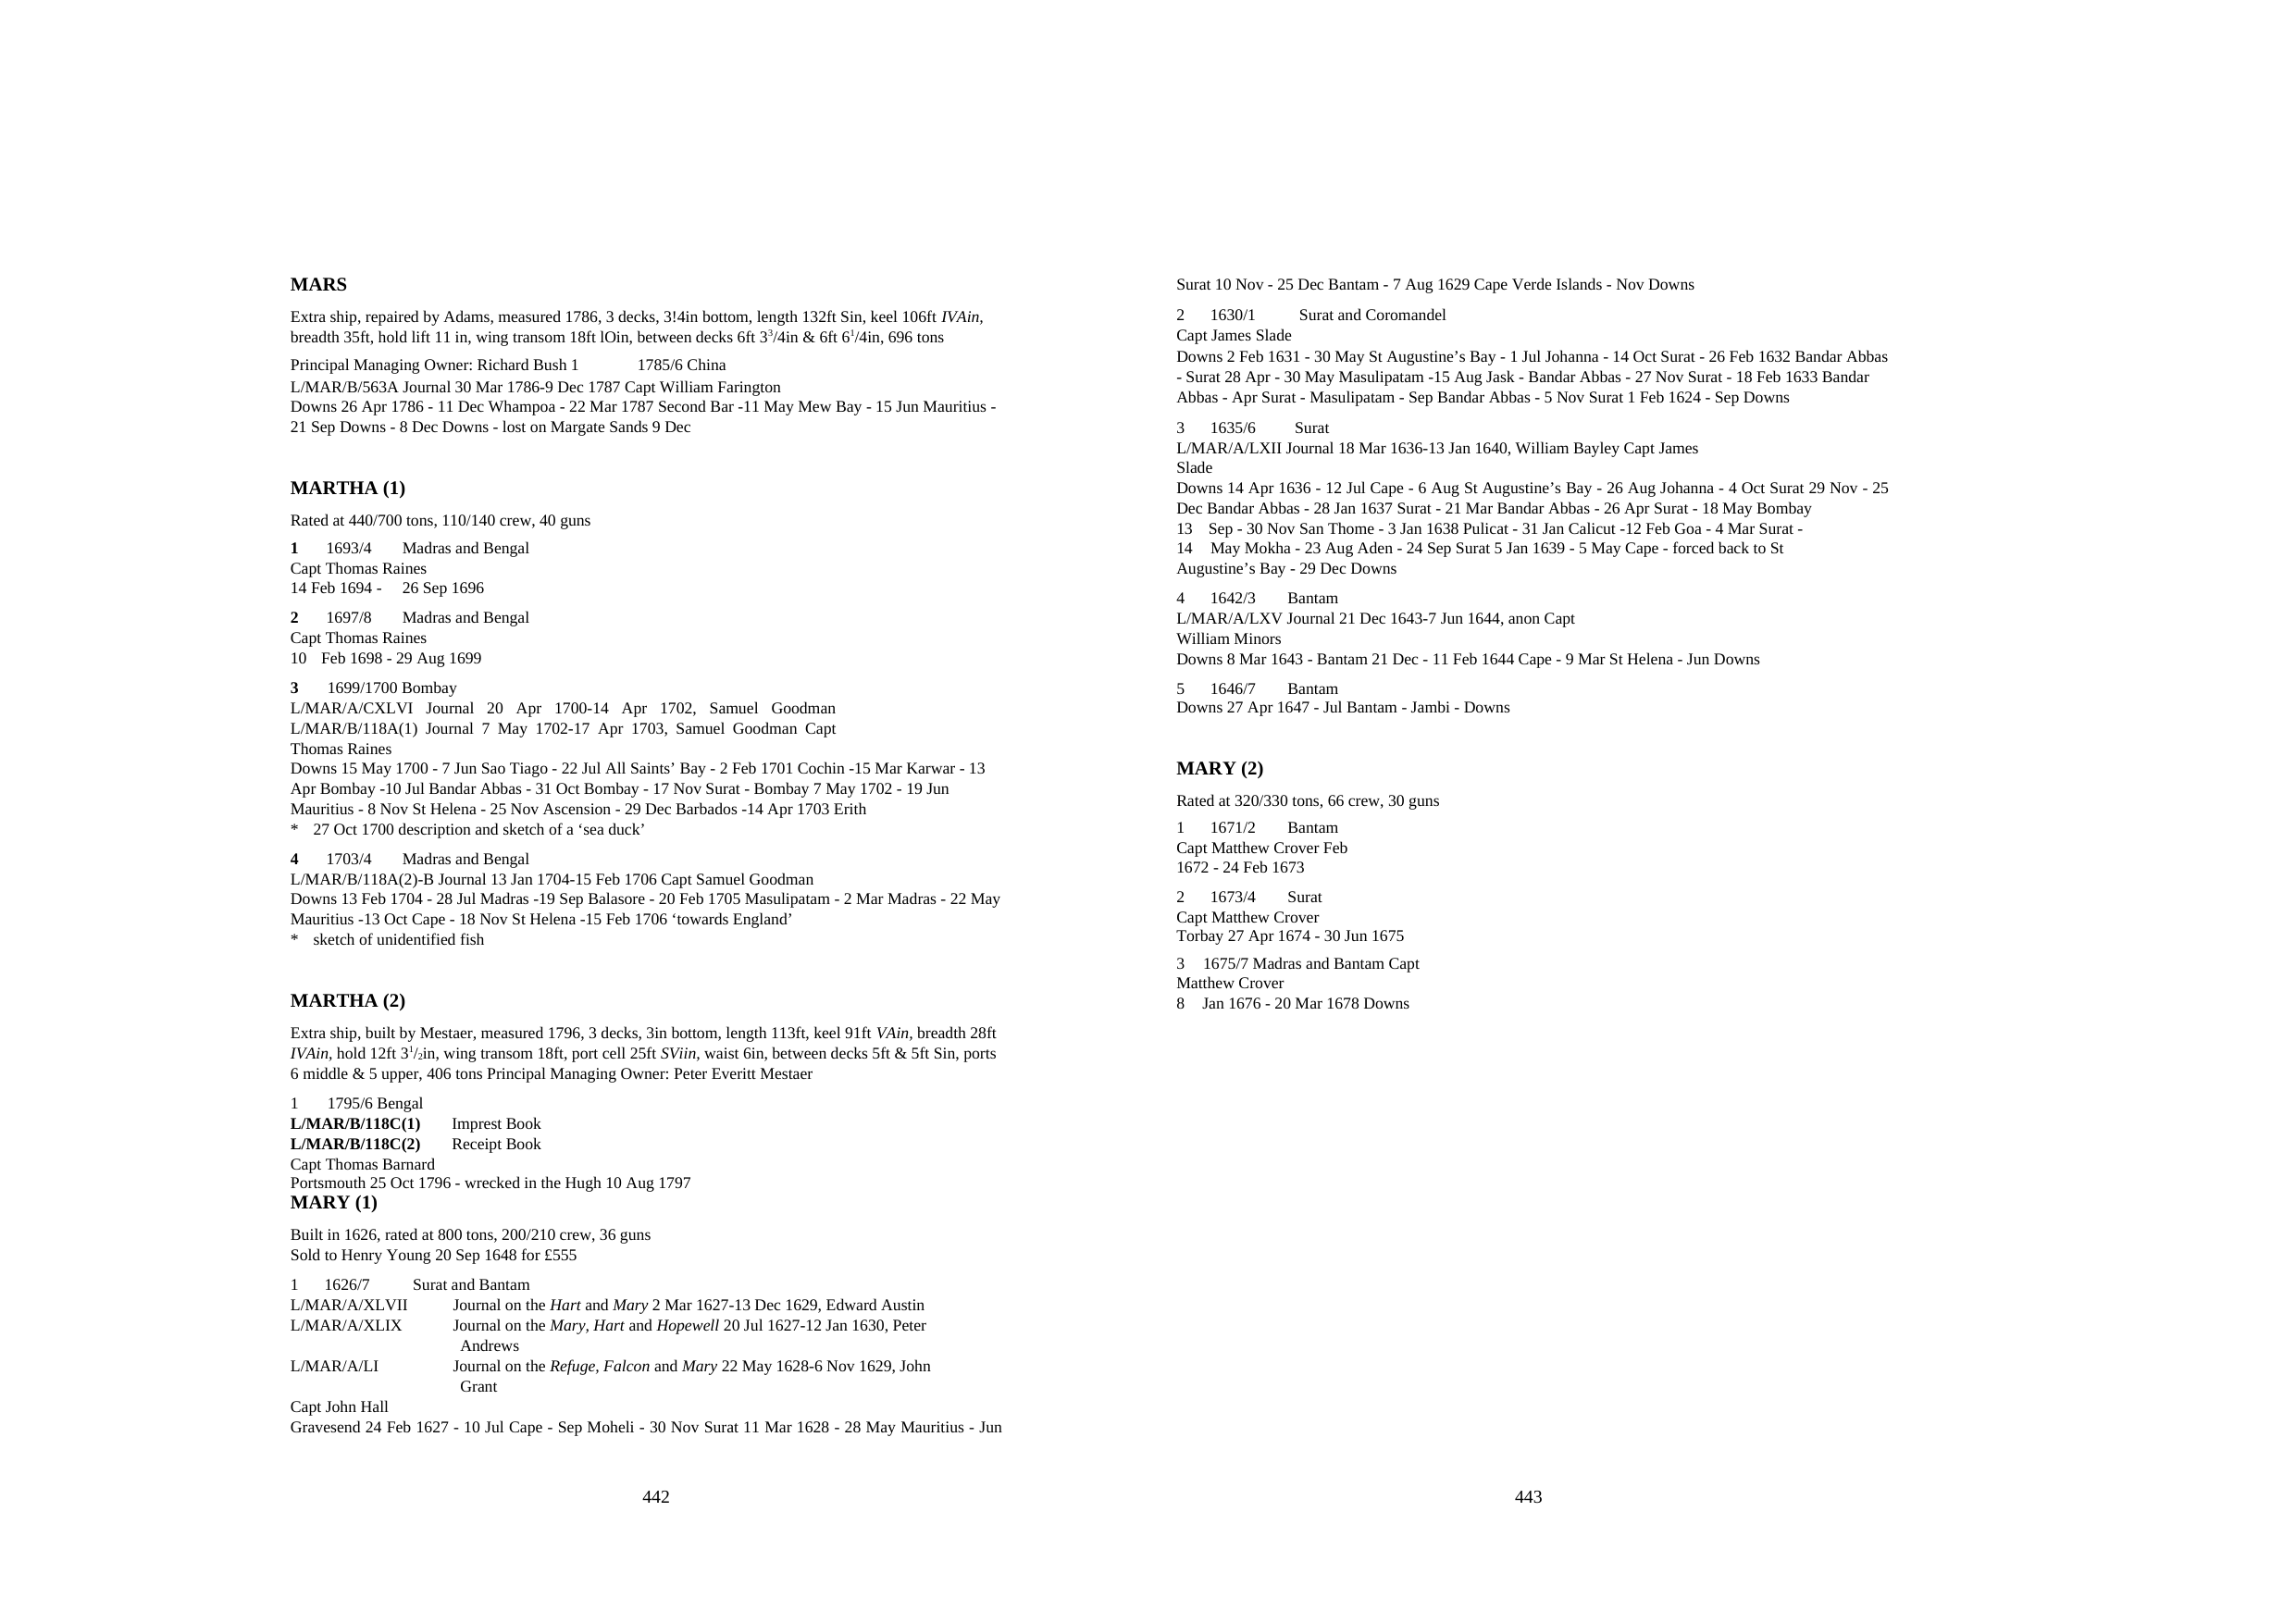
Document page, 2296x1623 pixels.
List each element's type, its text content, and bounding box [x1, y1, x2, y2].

text L/MAR/A/LI Journal on the Refuge, Falcon and Mary 22 May 1628-6 Nov 1629, John [291, 1356, 1004, 1376]
text Principal Managing Owner: Richard Bush 1 1785/6 China [291, 346, 1004, 377]
text Capt Matthew Crover [1176, 907, 1891, 927]
text L/MAR/B/118C(2) Receipt Book [291, 1134, 1004, 1154]
list 1675/7 Madras and Bantam Capt Matthew Crover [1176, 953, 1451, 993]
text Rated at 440/700 tons, 110/140 crew, 40 guns [291, 512, 1004, 529]
text Grant [460, 1376, 1004, 1396]
text Portsmouth 25 Oct 1796 - wrecked in the Hugh 10 Aug 1797 [291, 1174, 1004, 1192]
text L/MAR/A/XLIX Journal on the Mary, Hart and Hopewell 20 Jul 1627-12 Jan 1630, Peter [291, 1315, 1004, 1335]
text L/MAR/B/118A(2)-B Journal 13 Jan 1704-15 Feb 1706 Capt Samuel Goodman [291, 869, 1004, 888]
text Surat 10 Nov - 25 Dec Bantam - 7 Aug 1629 Cape Verde Islands - Nov Downs [1176, 274, 1891, 294]
text L/MAR/A/XLVII Journal on the Hart and Mary 2 Mar 1627-13 Dec 1629, Edward Austin [291, 1295, 1004, 1315]
list 1646/7 Bantam [1176, 680, 1891, 698]
list 1703/4 Madras and Bengal [291, 849, 1004, 869]
subtitle MARY (1) [291, 1192, 1004, 1213]
text Gravesend 24 Feb 1627 - 10 Jul Cape - Sep Moheli - 30 Nov Surat 11 Mar 1628 - 28 May Mauritius - Jun [291, 1417, 1004, 1437]
text L/MAR/A/LXV Journal 21 Dec 1643-7 Jun 1644, anon Capt William Minors [1176, 608, 1622, 649]
list 1693/4 Madras and Bengal [291, 538, 1004, 558]
text L/MAR/B/563A Journal 30 Mar 1786-9 Dec 1787 Capt William Farington [291, 377, 1004, 397]
text Rated at 320/330 tons, 66 crew, 30 guns [1176, 791, 1891, 810]
text Downs 27 Apr 1647 - Jul Bantam - Jambi - Downs [1176, 698, 1891, 716]
text Built in 1626, rated at 800 tons, 200/210 crew, 36 guns Sold to Henry Young 20 Sep 1648 for £555 [291, 1224, 680, 1265]
text 14 Feb 1694 - 26 Sep 1696 [291, 577, 1004, 598]
text Downs 13 Feb 1704 - 28 Jul Madras -19 Sep Balasore - 20 Feb 1705 Masulipatam - 2 Mar Madras - 22 May Mauritius -13 Oct Cape - 18 Nov St Helena -15 Feb 1706 ‘towards England’ [291, 888, 1004, 929]
list 1635/6 Surat [1176, 417, 1891, 438]
text Torbay 27 Apr 1674 - 30 Jun 1675 [1176, 927, 1891, 945]
text Downs 2 Feb 1631 - 30 May St Augustine’s Bay - 1 Jul Johanna - 14 Oct Surat - 26 Feb 1632 Bandar Abbas - Surat 28 Apr - 30 May Masulipatam -15 Aug Jask - Bandar Abbas - 27 Nov Surat - 18 Feb 1633 Bandar Abbas - Apr Surat - Masulipatam - Sep Bandar Abbas - 5 Nov Surat 1 Feb 1624 - Sep Downs [1176, 345, 1891, 407]
text Downs 14 Apr 1636 - 12 Jul Cape - 6 Aug St Augustine’s Bay - 26 Aug Johanna - 4 Oct Surat 29 Nov - 25 Dec Bandar Abbas - 28 Jan 1637 Surat - 21 Mar Bandar Abbas - 26 Apr Surat - 18 May Bombay [1176, 477, 1891, 518]
text L/MAR/A/LXII Journal 18 Mar 1636-13 Jan 1640, William Bayley Capt James Slade [1176, 438, 1706, 477]
text Capt John Hall [291, 1396, 1004, 1417]
list 1673/4 Surat [1176, 886, 1891, 907]
list 1671/2 Bantam [1176, 818, 1891, 837]
text Downs 8 Mar 1643 - Bantam 21 Dec - 11 Feb 1644 Cape - 9 Mar St Helena - Jun Downs [1176, 649, 1891, 668]
text Downs 15 May 1700 - 7 Jun Sao Tiago - 22 Jul All Saints’ Bay - 2 Feb 1701 Cochin -15 Mar Karwar - 13 Apr Bombay -10 Jul Bandar Abbas - 31 Oct Bombay - 17 Nov Surat - Bombay 7 May 1702 - 19 Jun Mauritius - 8 Nov St Helena - 25 Nov Ascension - 29 Dec Barbados -14 Apr 1703 Erith [291, 758, 1004, 819]
list sketch of unidentified fish [291, 929, 1004, 949]
list 1697/8 Madras and Bengal [291, 608, 1004, 627]
text L/MAR/A/CXLVI Journal 20 Apr 1700-14 Apr 1702, Samuel Goodman L/MAR/B/118A(1) Journal 7 May 1702-17 Apr 1703, Samuel Goodman Capt Thomas Raines [291, 698, 837, 758]
text Andrews [460, 1335, 1004, 1356]
list Sep - 30 Nov San Thome - 3 Jan 1638 Pulicat - 31 Jan Calicut -12 Feb Goa - 4 Mar Surat - [1176, 518, 1891, 538]
text Capt Matthew Crover Feb 1672 - 24 Feb 1673 [1176, 837, 1350, 877]
list 1642/3 Bantam [1176, 588, 1891, 608]
list 1630/1 Surat and Coromandel [1176, 304, 1891, 325]
text Capt Thomas Barnard [291, 1154, 1004, 1174]
text Extra ship, repaired by Adams, measured 1786, 3 decks, 3!4in bottom, length 132ft Sin, keel 106ft IVAin, breadth 35ft, hold lift 11 in, wing transom 18ft lOin, between decks 6ft 33/4in & 6ft 61/4in, 696 tons [291, 306, 1004, 346]
list Feb 1698 - 29 Aug 1699 [291, 648, 1004, 668]
text Capt Thomas Raines [291, 627, 1004, 648]
list 27 Oct 1700 description and sketch of a ‘sea duck’ [291, 819, 1004, 838]
text Capt Thomas Raines [291, 558, 1004, 577]
text Downs 26 Apr 1786 - 11 Dec Whampoa - 22 Mar 1787 Second Bar -11 May Mew Bay - 15 Jun Mauritius - 21 Sep Downs - 8 Dec Downs - lost on Margate Sands 9 Dec [291, 397, 1004, 437]
subtitle MARS [291, 274, 1004, 295]
list 1626/7 Surat and Bantam [291, 1274, 1004, 1295]
list 1699/1700 Bombay [291, 677, 1004, 698]
subtitle MARTHA (1) [291, 477, 1004, 499]
text L/MAR/B/118C(1) Imprest Book [291, 1113, 1004, 1134]
list May Mokha - 23 Aug Aden - 24 Sep Surat 5 Jan 1639 - 5 May Cape - forced back to St Augustine’s Bay - 29 Dec Downs [1176, 538, 1807, 578]
text Extra ship, built by Mestaer, measured 1796, 3 decks, 3in bottom, length 113ft, keel 91ft VAin, breadth 28ft IVAin, hold 12ft 31/2in, wing transom 18ft, port cell 25ft SViin, waist 6in, between decks 5ft & 5ft Sin, ports 6 middle & 5 upper, 406 tons Principal Managing Owner: Peter Everitt Mestaer [291, 1022, 1004, 1084]
subtitle MARTHA (2) [291, 991, 1004, 1012]
text Capt James Slade [1176, 325, 1891, 345]
text 1 1795/6 Bengal [291, 1093, 1004, 1113]
list Jan 1676 - 20 Mar 1678 Downs [1176, 993, 1891, 1013]
subtitle MARY (2) [1176, 758, 1891, 779]
